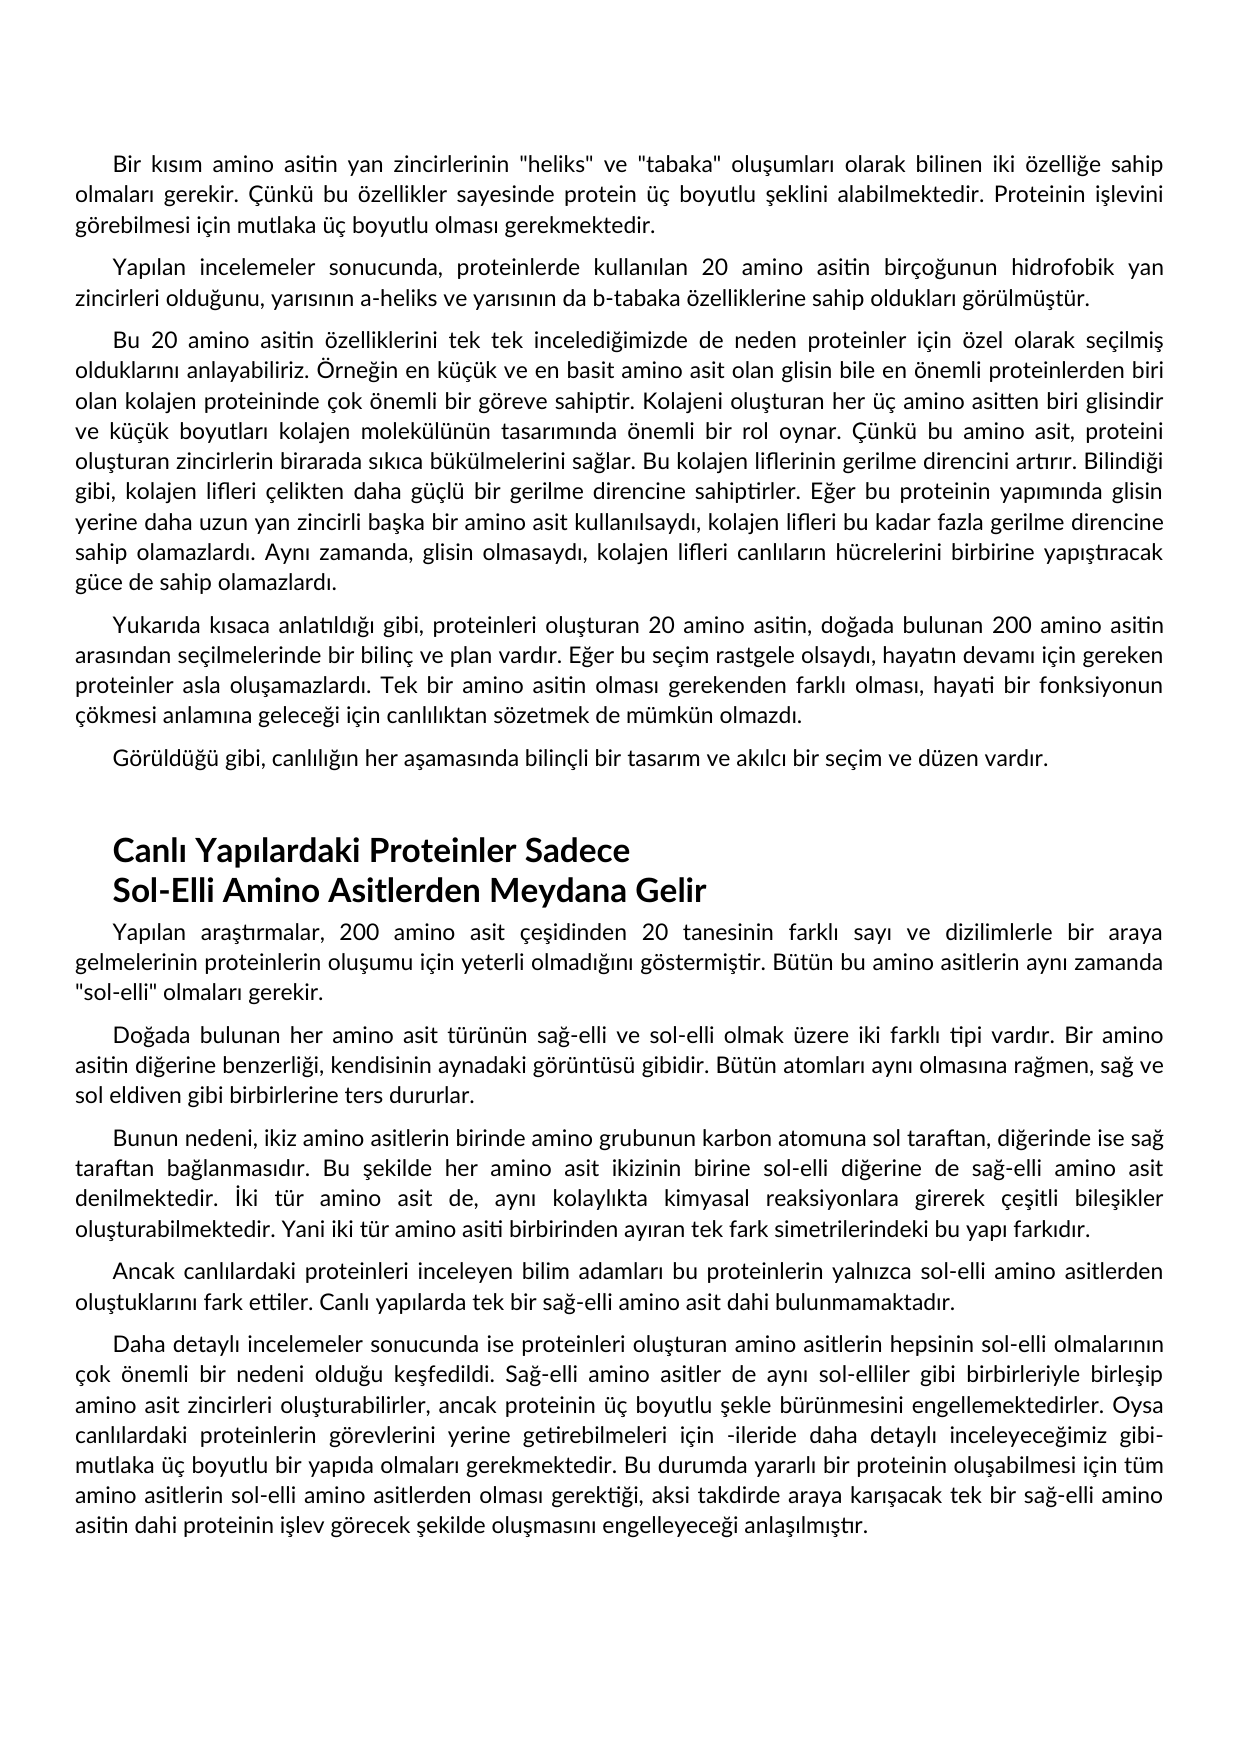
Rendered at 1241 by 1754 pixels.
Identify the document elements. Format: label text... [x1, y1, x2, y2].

text Bunun nedeni, ikiz amino asitlerin birinde amino grubunun karbon atomuna sol taraftan, diğerinde ise sağ taraftan bağlanmasıdır. Bu şekilde her amino asit ikizinin birine sol-elli diğerine de sağ-elli amino asit denilmektedir. İki tür amino asit de, aynı kolaylıkta kimyasal reaksiyonlara girerek çeşitli bileşikler oluşturabilmektedir. Yani iki tür amino asiti birbirinden ayıran tek fark simetrilerindeki bu yapı farkıdır. [75, 1124, 1165, 1242]
text Bu 20 amino asitin özelliklerini tek tek incelediğimizde de neden proteinler için özel olarak seçilmiş olduklarını anlayabiliriz. Örneğin en küçük ve en basit amino asit olan glisin bile en önemli proteinlerden biri olan kolajen proteininde çok önemli bir göreve sahiptir. Kolajeni oluşturan her üç amino asitten biri glisindir ve küçük boyutları kolajen molekülünün tasarımında önemli bir rol oynar. Çünkü bu amino asit, proteini oluşturan zincirlerin birarada sıkıca bükülmelerini sağlar. Bu kolajen liflerinin gerilme direncini artırır. Bilindiği gibi, kolajen lifleri çelikten daha güçlü bir gerilme direncine sahiptirler. Eğer bu proteinin yapımında glisin yerine daha uzun yan zincirli başka bir amino asit kullanılsaydı, kolajen lifleri bu kadar fazla gerilme direncine sahip olamazlardı. Aynı zamanda, glisin olmasaydı, kolajen lifleri canlıların hücrelerini birbirine yapıştıracak güce de sahip olamazlardı. [75, 326, 1165, 595]
text Ancak canlılardaki proteinleri inceleyen bilim adamları bu proteinlerin yalnızca sol-elli amino asitlerden oluştuklarını fark ettiler. Canlı yapılarda tek bir sağ-elli amino asit dahi bulunmamaktadır. [75, 1257, 1165, 1315]
text Yapılan incelemeler sonucunda, proteinlerde kullanılan 20 amino asitin birçoğunun hidrofobik yan zincirleri olduğunu, yarısının a-heliks ve yarısının da b-tabaka özelliklerine sahip oldukları görülmüştür. [75, 253, 1165, 311]
text Doğada bulunan her amino asit türünün sağ-elli ve sol-elli olmak üzere iki farklı tipi vardır. Bir amino asitin diğerine benzerliği, kendisinin aynadaki görüntüsü gibidir. Bütün atomları aynı olmasına rağmen, sağ ve sol eldiven gibi birbirlerine ters dururlar. [75, 1021, 1165, 1108]
text Daha detaylı incelemeler sonucunda ise proteinleri oluşturan amino asitlerin hepsinin sol-elli olmalarının çok önemli bir nedeni olduğu keşfedildi. Sağ-elli amino asitler de aynı sol-elliler gibi birbirleriyle birleşip amino asit zincirleri oluşturabilirler, ancak proteinin üç boyutlu şekle bürünmesini engellemektedirler. Oysa canlılardaki proteinlerin görevlerini yerine getirebilmeleri için -ileride daha detaylı inceleyeceğimiz gibi- mutlaka üç boyutlu bir yapıda olmaları gerekmektedir. Bu durumda yararlı bir proteinin oluşabilmesi için tüm amino asitlerin sol-elli amino asitlerden olması gerektiği, aksi takdirde araya karışacak tek bir sağ-elli amino asitin dahi proteinin işlev görecek şekilde oluşmasını engelleyeceği anlaşılmıştır. [75, 1330, 1165, 1539]
text Yukarıda kısaca anlatıldığı gibi, proteinleri oluşturan 20 amino asitin, doğada bulunan 200 amino asitin arasından seçilmelerinde bir bilinç ve plan vardır. Eğer bu seçim rastgele olsaydı, hayatın devamı için gereken proteinler asla oluşamazlardı. Tek bir amino asitin olması gerekenden farklı olması, hayati bir fonksiyonun çökmesi anlamına geleceği için canlılıktan sözetmek de mümkün olmazdı. [75, 610, 1165, 728]
text Görüldüğü gibi, canlılığın her aşamasında bilinçli bir tasarım ve akılcı bir seçim ve düzen vardır. [75, 744, 1165, 771]
text Bir kısım amino asitin yan zincirlerinin "heliks" ve "tabaka" oluşumları olarak bilinen iki özelliğe sahip olmaları gerekir. Çünkü bu özellikler sayesinde protein üç boyutlu şeklini alabilmektedir. Proteinin işlevini görebilmesi için mutlaka üç boyutlu olması gerekmektedir. [75, 150, 1165, 238]
subtitle Canlı Yapılardaki Proteinler Sadece Sol-Elli Amino Asitlerden Meydana Gelir [112, 829, 1165, 909]
text Yapılan araştırmalar, 200 amino asit çeşidinden 20 tanesinin farklı sayı ve dizilimlerle bir araya gelmelerinin proteinlerin oluşumu için yeterli olmadığını göstermiştir. Bütün bu amino asitlerin aynı zamanda "sol-elli" olmaları gerekir. [75, 917, 1165, 1005]
